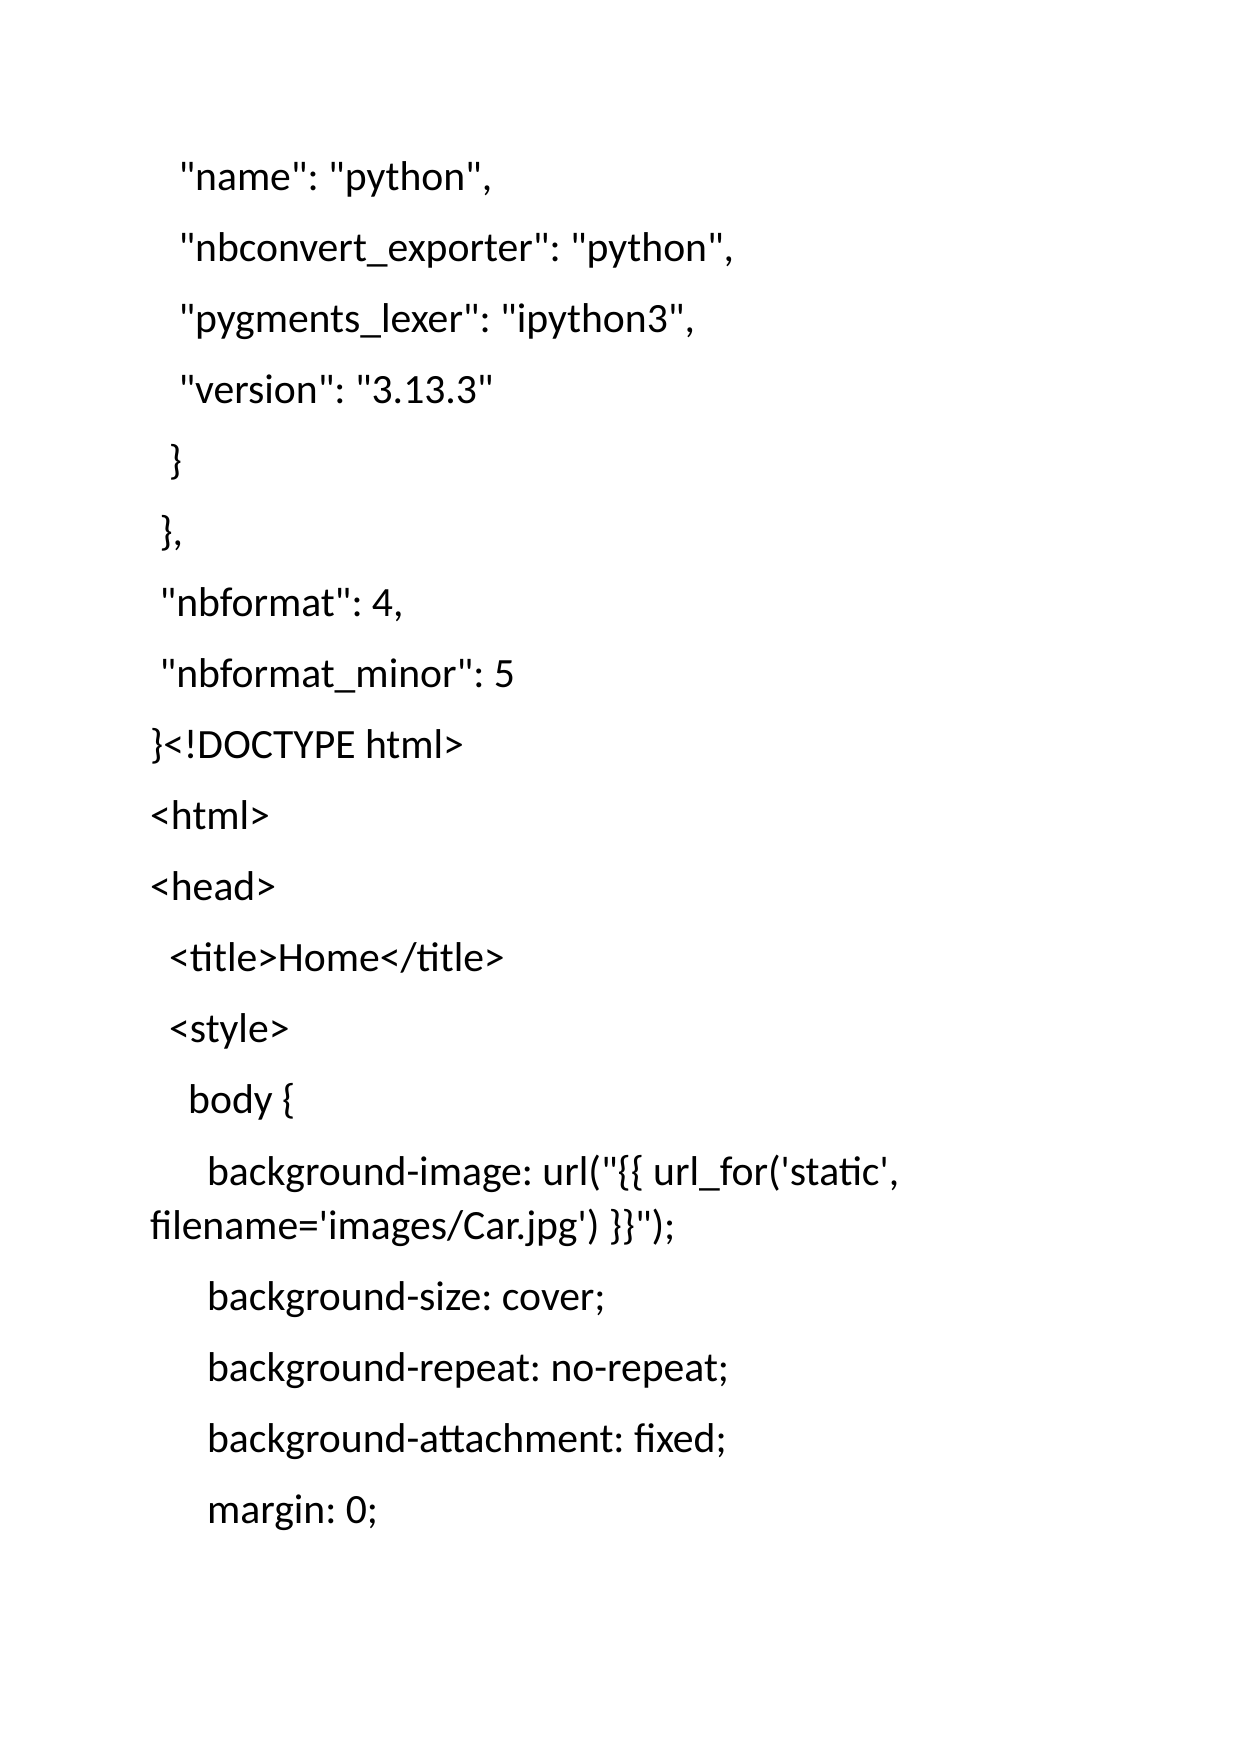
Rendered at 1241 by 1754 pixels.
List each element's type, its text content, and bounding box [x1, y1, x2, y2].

text background-attachment: fixed; [150, 1412, 1090, 1463]
text margin: 0; [150, 1483, 1090, 1534]
text "nbformat": 4, [150, 576, 1090, 627]
text body { [150, 1073, 1090, 1124]
text }<!DOCTYPE html> [150, 718, 1090, 769]
text "name": "python", [150, 150, 1090, 201]
text "nbconvert_exporter": "python", [150, 221, 1090, 272]
text <head> [150, 860, 1090, 911]
text background-image: url("{{ url_for('static', filename='images/Car.jpg') }}"); [150, 1144, 1090, 1250]
text "version": "3.13.3" [150, 363, 1090, 414]
text "pygments_lexer": "ipython3", [150, 292, 1090, 343]
text background-size: cover; [150, 1270, 1090, 1321]
text }, [150, 505, 1090, 556]
text <title>Home</title> [150, 931, 1090, 982]
text background-repeat: no-repeat; [150, 1341, 1090, 1392]
text "nbformat_minor": 5 [150, 647, 1090, 698]
text <style> [150, 1002, 1090, 1053]
text <html> [150, 789, 1090, 840]
text } [150, 434, 1090, 485]
